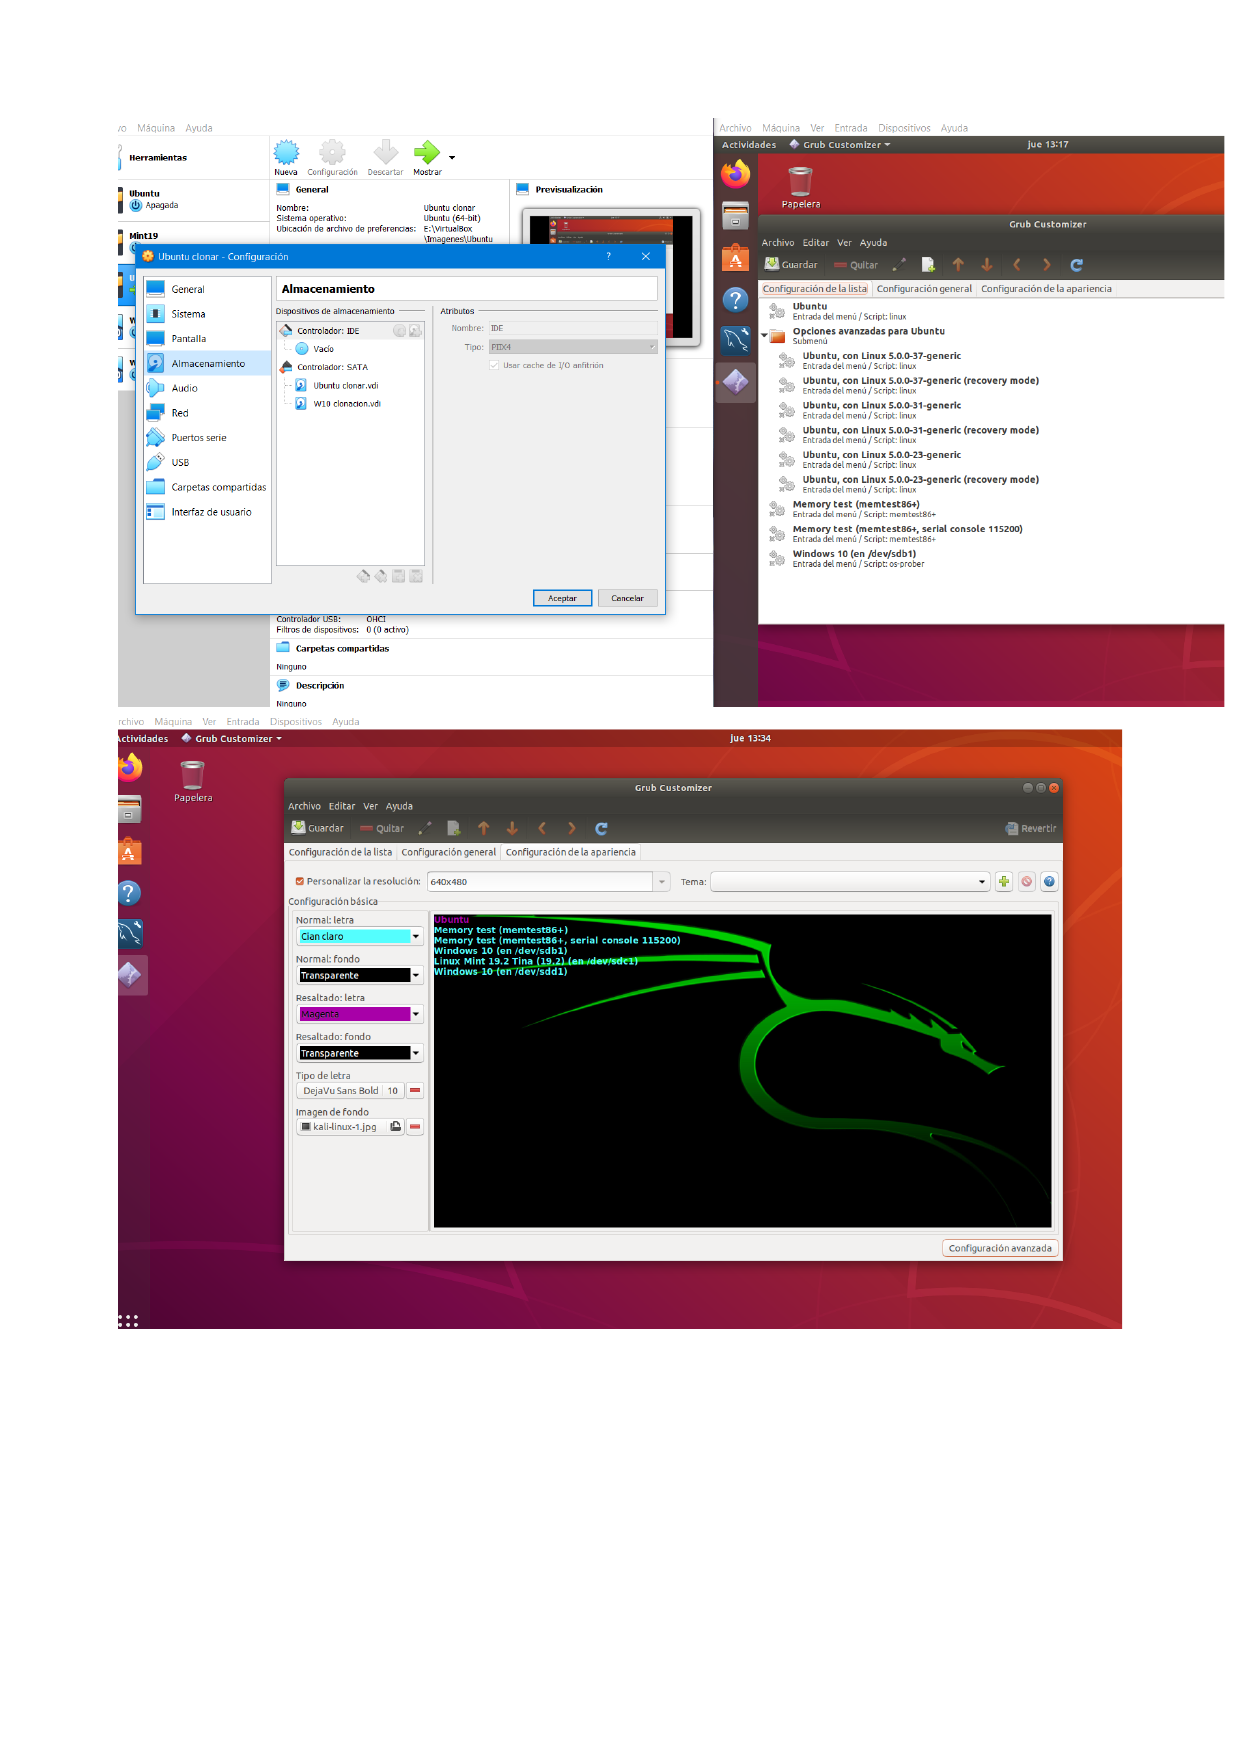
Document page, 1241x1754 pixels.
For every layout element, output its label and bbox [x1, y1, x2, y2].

picture [118, 118, 1225, 1329]
